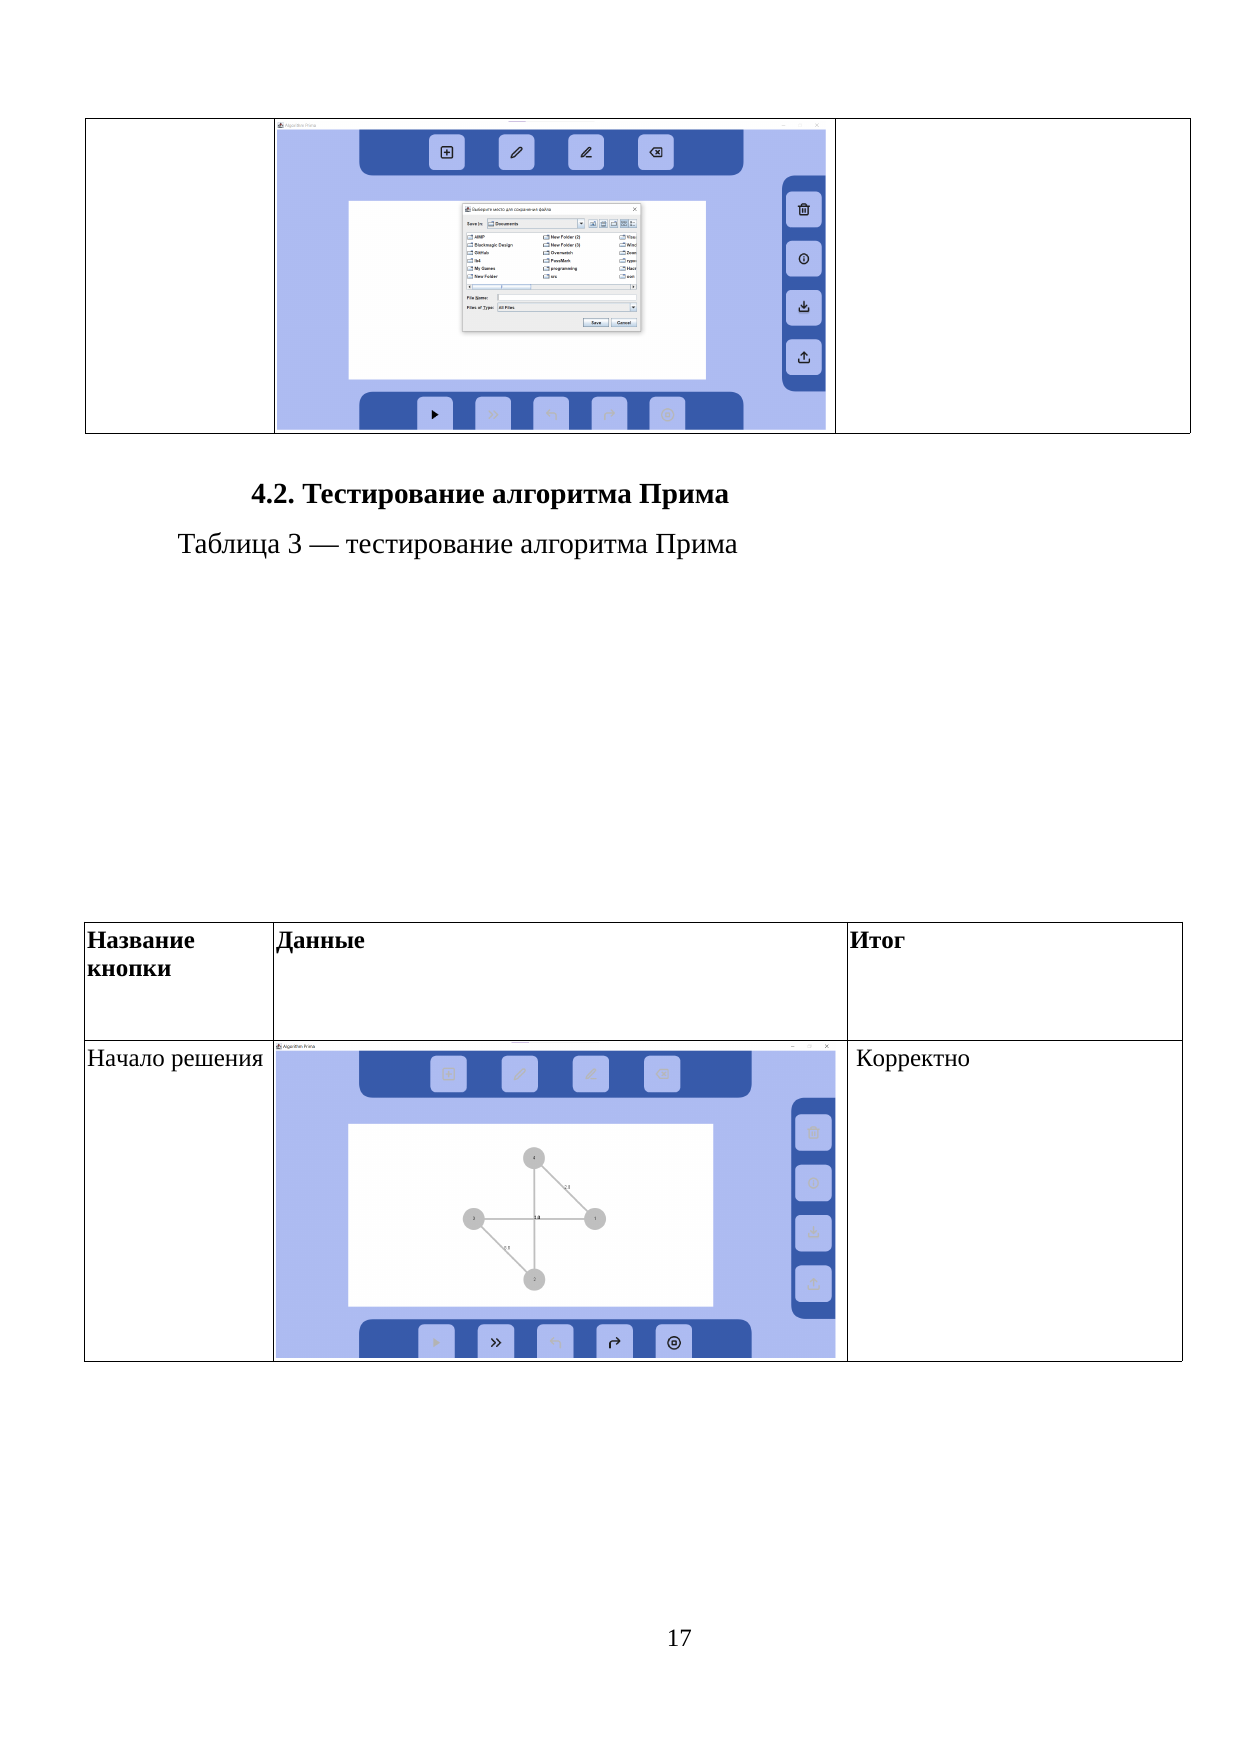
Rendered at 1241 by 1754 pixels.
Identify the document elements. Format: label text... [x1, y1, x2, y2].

table_header Название кнопки [85, 923, 273, 1040]
text 4.2. Тестирование алгоритма Прима [177, 476, 1181, 509]
table_cell [86, 119, 274, 433]
table_cell [274, 1041, 847, 1361]
text Таблица 3 — тестирование алгоритма Прима [177, 526, 1181, 560]
table_header Данные [274, 923, 847, 1040]
picture [277, 121, 826, 430]
table_cell [836, 119, 1190, 433]
table_cell Начало решения [85, 1041, 273, 1361]
picture [275, 1042, 836, 1358]
table_header Итог [848, 923, 1182, 1040]
table_cell [275, 119, 835, 433]
table_cell Корректно [848, 1041, 1182, 1361]
